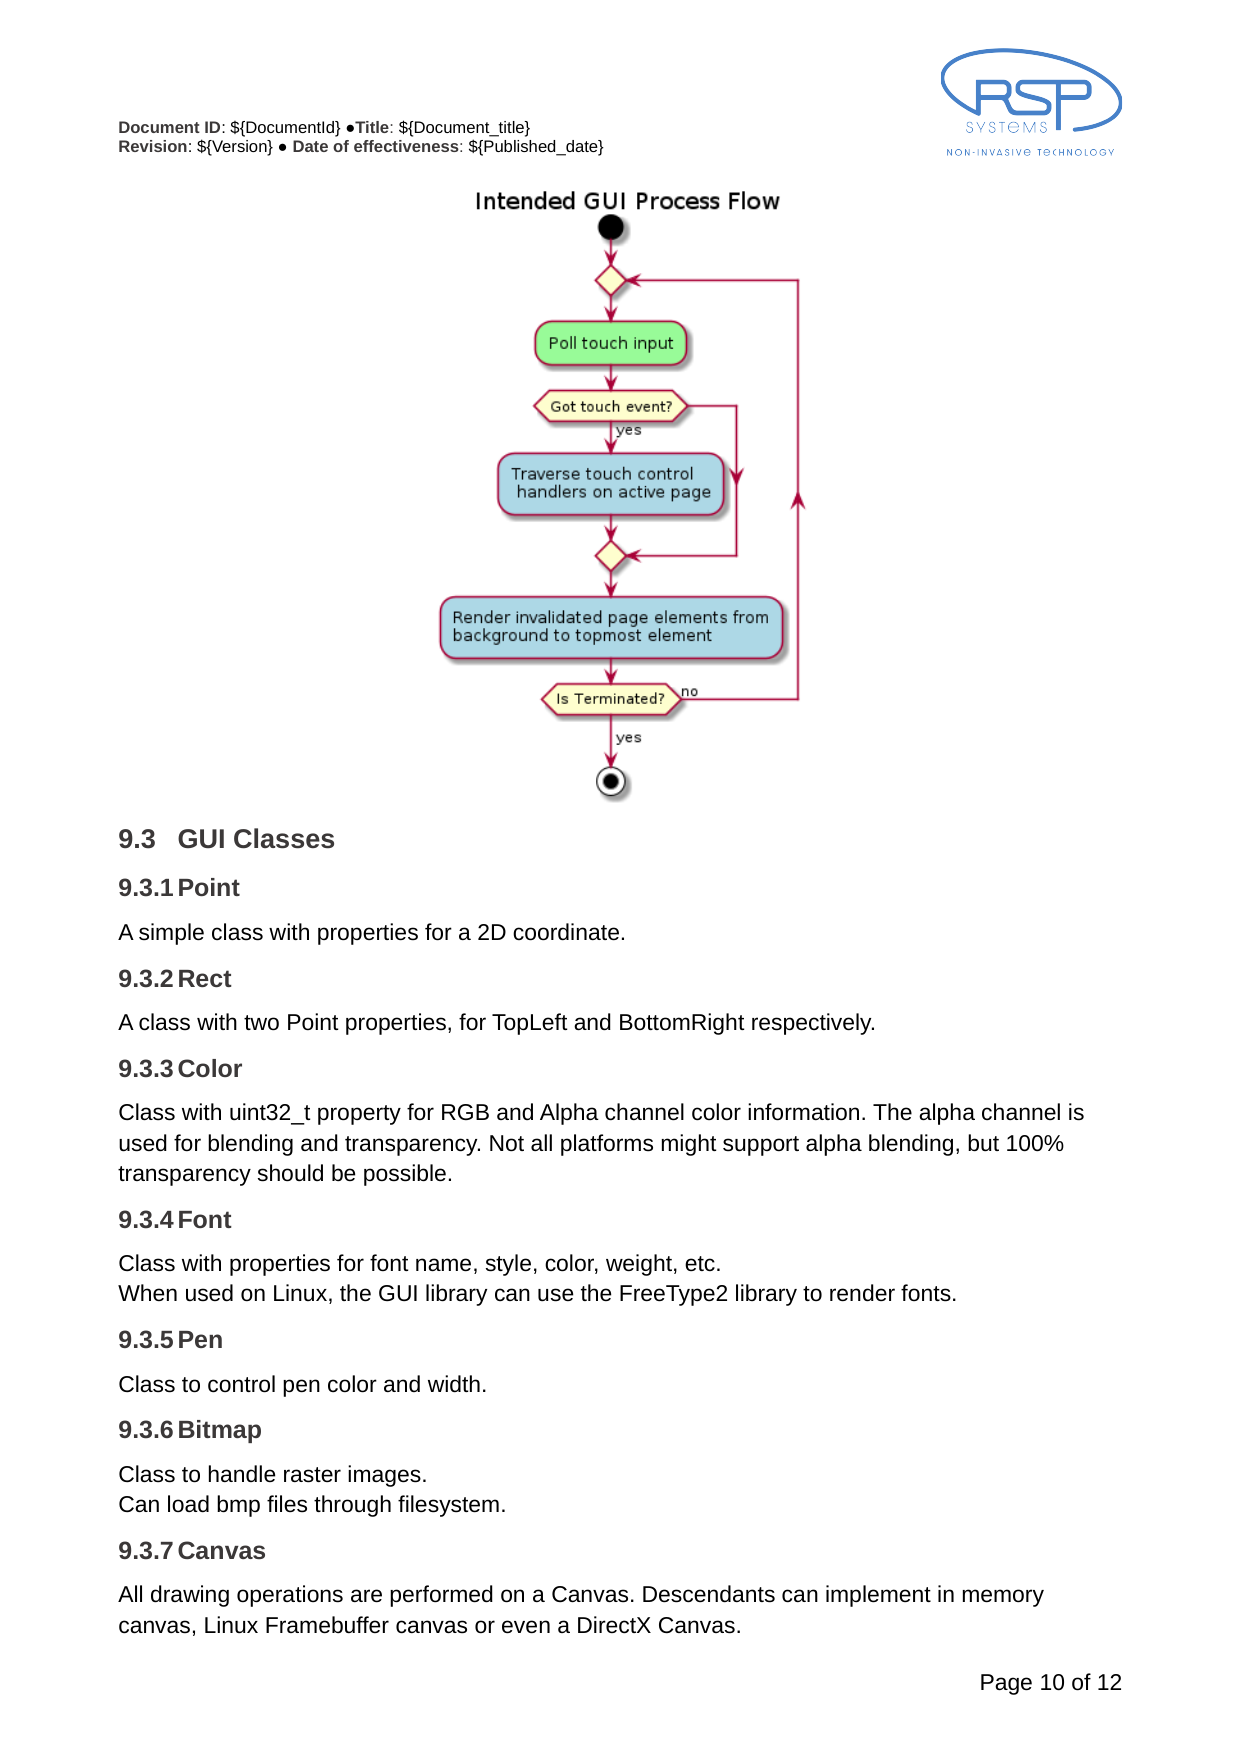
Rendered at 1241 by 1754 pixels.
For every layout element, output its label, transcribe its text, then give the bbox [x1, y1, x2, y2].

subtitle Point [118, 873, 1122, 902]
text Class to control pen color and width. [118, 1371, 1122, 1397]
subtitle Bitmap [118, 1415, 1122, 1444]
subtitle Pen [118, 1325, 1122, 1354]
text A simple class with properties for a 2D coordinate. [118, 919, 1122, 945]
text A class with two Point properties, for TopLeft and BottomRight respectively. [118, 1009, 1122, 1035]
picture [431, 186, 809, 818]
subtitle GUI Classes [118, 186, 1122, 854]
text Class to handle raster images. Can load bmp files through filesystem. [118, 1461, 1122, 1517]
subtitle Rect [118, 963, 1122, 992]
text Class with uint32_t property for RGB and Alpha channel color information. The alpha channel is used for blending and transparency. Not all platforms might support alpha blending, but 100% transparency should be possible. [118, 1099, 1122, 1186]
text All drawing operations are performed on a Canvas. Descendants can implement in memory canvas, Linux Framebuffer canvas or even a DirectX Canvas. [118, 1581, 1122, 1638]
subtitle Font [118, 1204, 1122, 1233]
picture [941, 48, 1123, 156]
subtitle Color [118, 1054, 1122, 1083]
subtitle Canvas [118, 1536, 1122, 1565]
text Class with properties for font name, style, color, weight, etc. When used on Linux, the GUI library can use the FreeType2 library to render fonts. [118, 1250, 1122, 1307]
